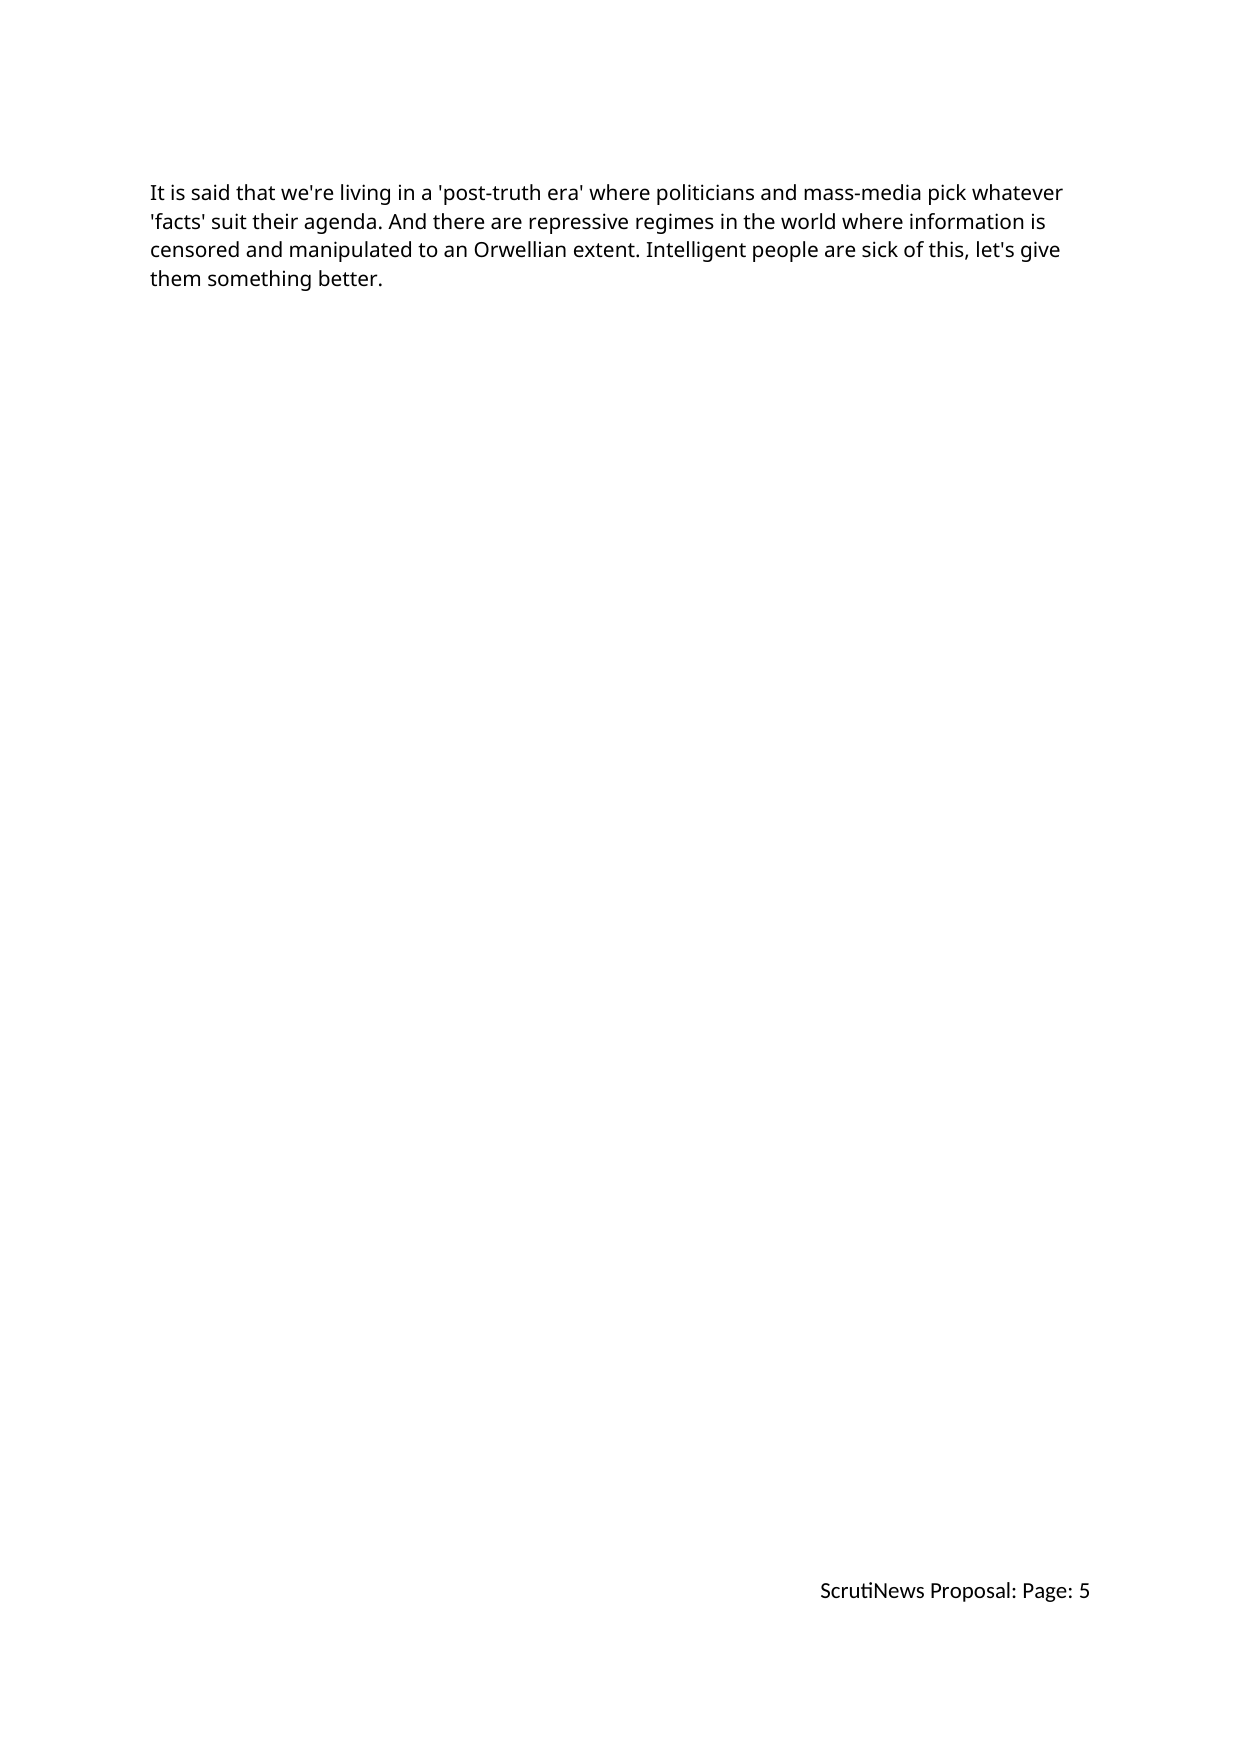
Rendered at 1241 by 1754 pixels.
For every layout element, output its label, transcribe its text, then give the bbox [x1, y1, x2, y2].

text It is said that we're living in a 'post-truth era' where politicians and mass-media pick whatever 'facts' suit their agenda. And there are repressive regimes in the world where information is censored and manipulated to an Orwellian extent. Intelligent people are sick of this, let's give them something better. [150, 178, 1090, 292]
